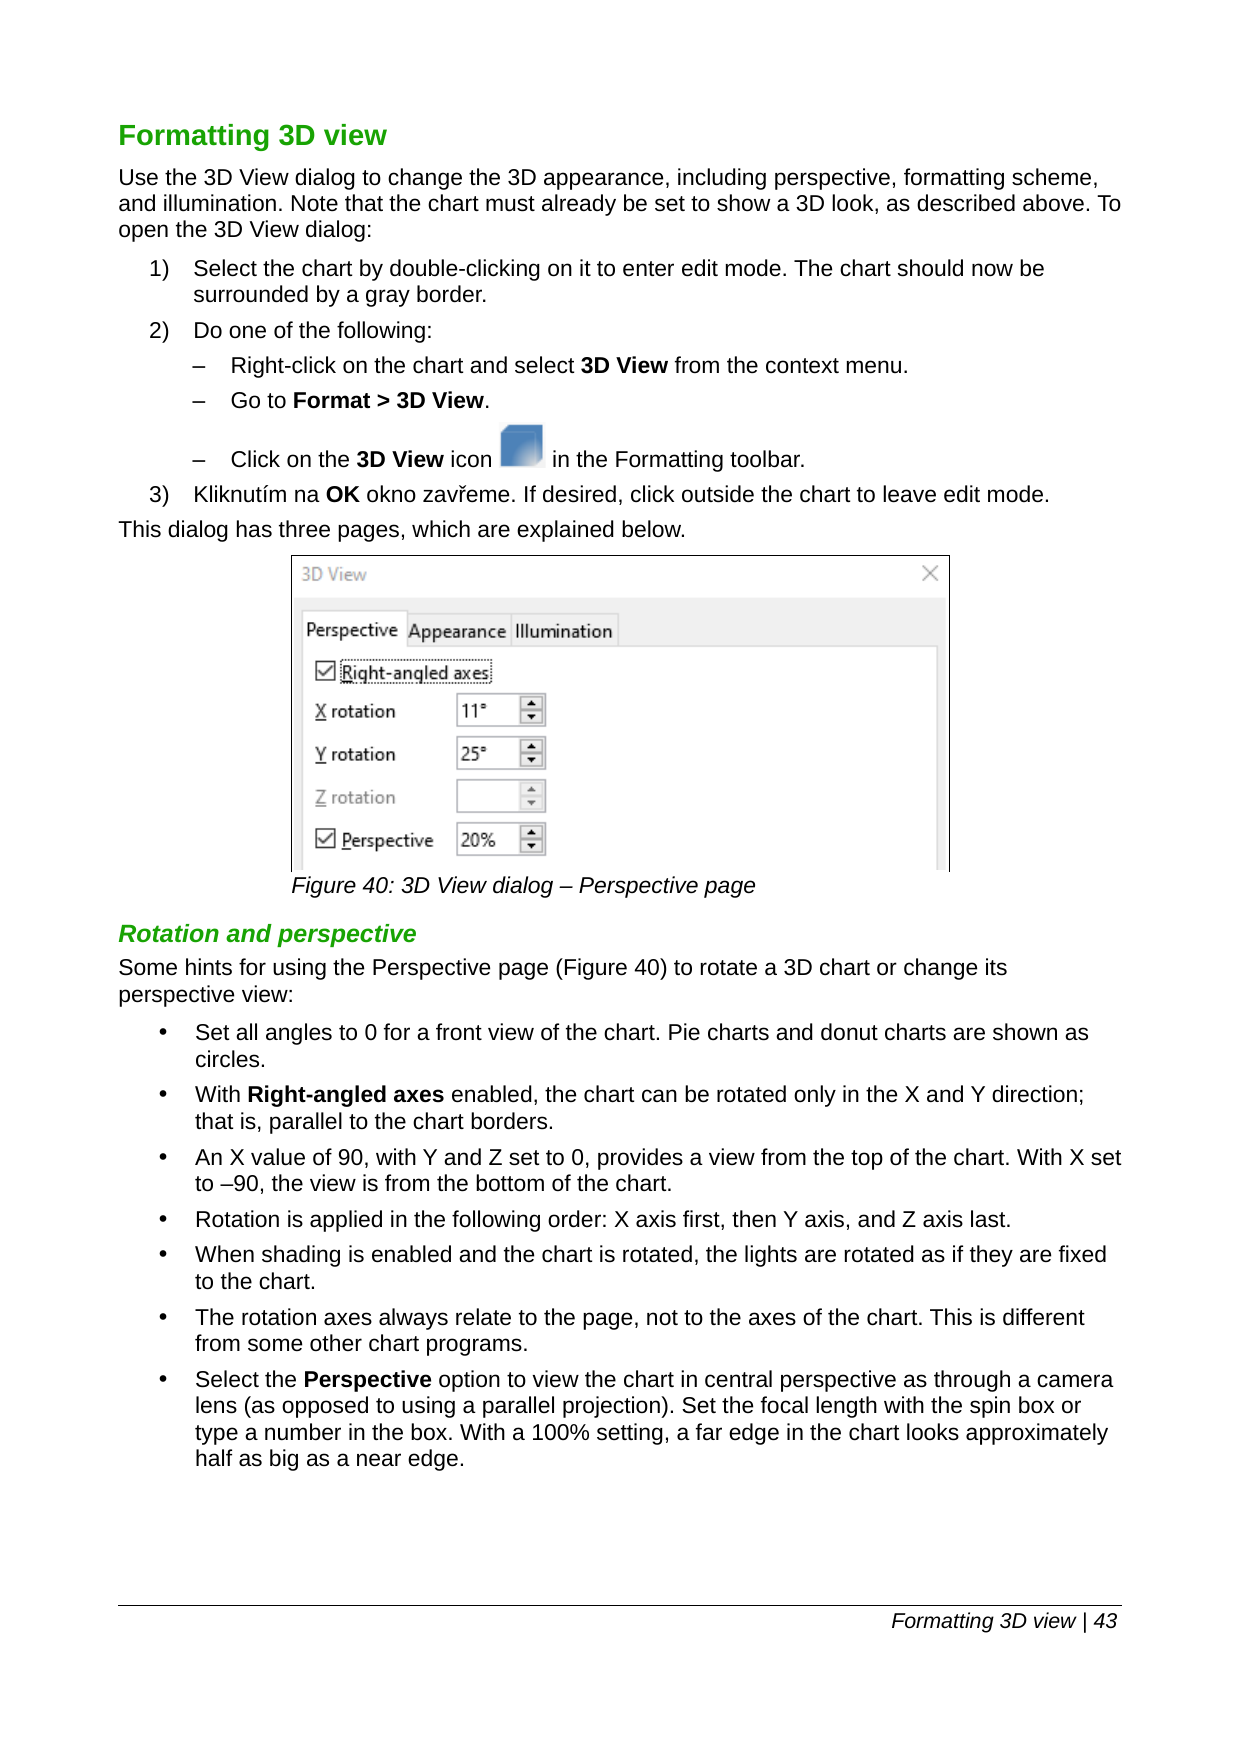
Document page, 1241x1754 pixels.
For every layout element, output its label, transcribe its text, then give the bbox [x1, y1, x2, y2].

list Kliknutím na OK okno zavřeme. If desired, click outside the chart to leave edit mode. [169, 481, 1122, 508]
list Right-click on the chart and select 3D View from the context menu. [192, 352, 1122, 378]
picture [498, 422, 546, 468]
list When shading is enabled and the chart is rotated, the lights are rotated as if they are fixed to the chart. [156, 1241, 1122, 1294]
list Set all angles to 0 for a front view of the chart. Pie charts and donut charts are shown as circles. [156, 1019, 1122, 1073]
list Rotation is applied in the following order: X axis first, then Y axis, and Z axis last. [156, 1206, 1122, 1232]
list Go to Format > 3D View. [192, 387, 1122, 413]
list An X value of 90, with Y and Z set to 0, provides a view from the top of the chart. With X set to –90, the view is from the bottom of the chart. [156, 1143, 1122, 1197]
list With Right-angled axes enabled, the chart can be rotated only in the X and Y direction; that is, parallel to the chart borders. [156, 1081, 1122, 1135]
list Click on the 3D View icon in the Formatting toolbar. [192, 422, 1122, 472]
picture [294, 558, 946, 870]
text Figure 40: 3D View dialog – Perspective page [291, 556, 949, 899]
list Some hints for using the Perspective page (Figure 40) to rotate a 3D chart or change its perspective view: [118, 954, 1122, 1007]
list Select the Perspective option to view the chart in central perspective as through a camera lens (as opposed to using a parallel projection). Set the focal length with the spin box or type a number in the box. With a 100% setting, a far edge in the chart looks approximately half as big as a near edge. [156, 1366, 1122, 1471]
list Do one of the following: [169, 317, 1122, 343]
list This dialog has three pages, which are explained below. [118, 516, 1122, 543]
subtitle Formatting 3D view [118, 118, 1122, 152]
list Select the chart by double-clicking on it to enter edit mode. The chart should now be surrounded by a gray border. [169, 255, 1122, 308]
subtitle Rotation and perspective [118, 919, 1122, 948]
list The rotation axes always relate to the page, not to the axes of the chart. This is different from some other chart programs. [156, 1303, 1122, 1357]
text Use the 3D View dialog to change the 3D appearance, including perspective, formatting scheme, and illumination. Note that the chart must already be set to show a 3D look, as described above. To open the 3D View dialog: [118, 163, 1122, 242]
